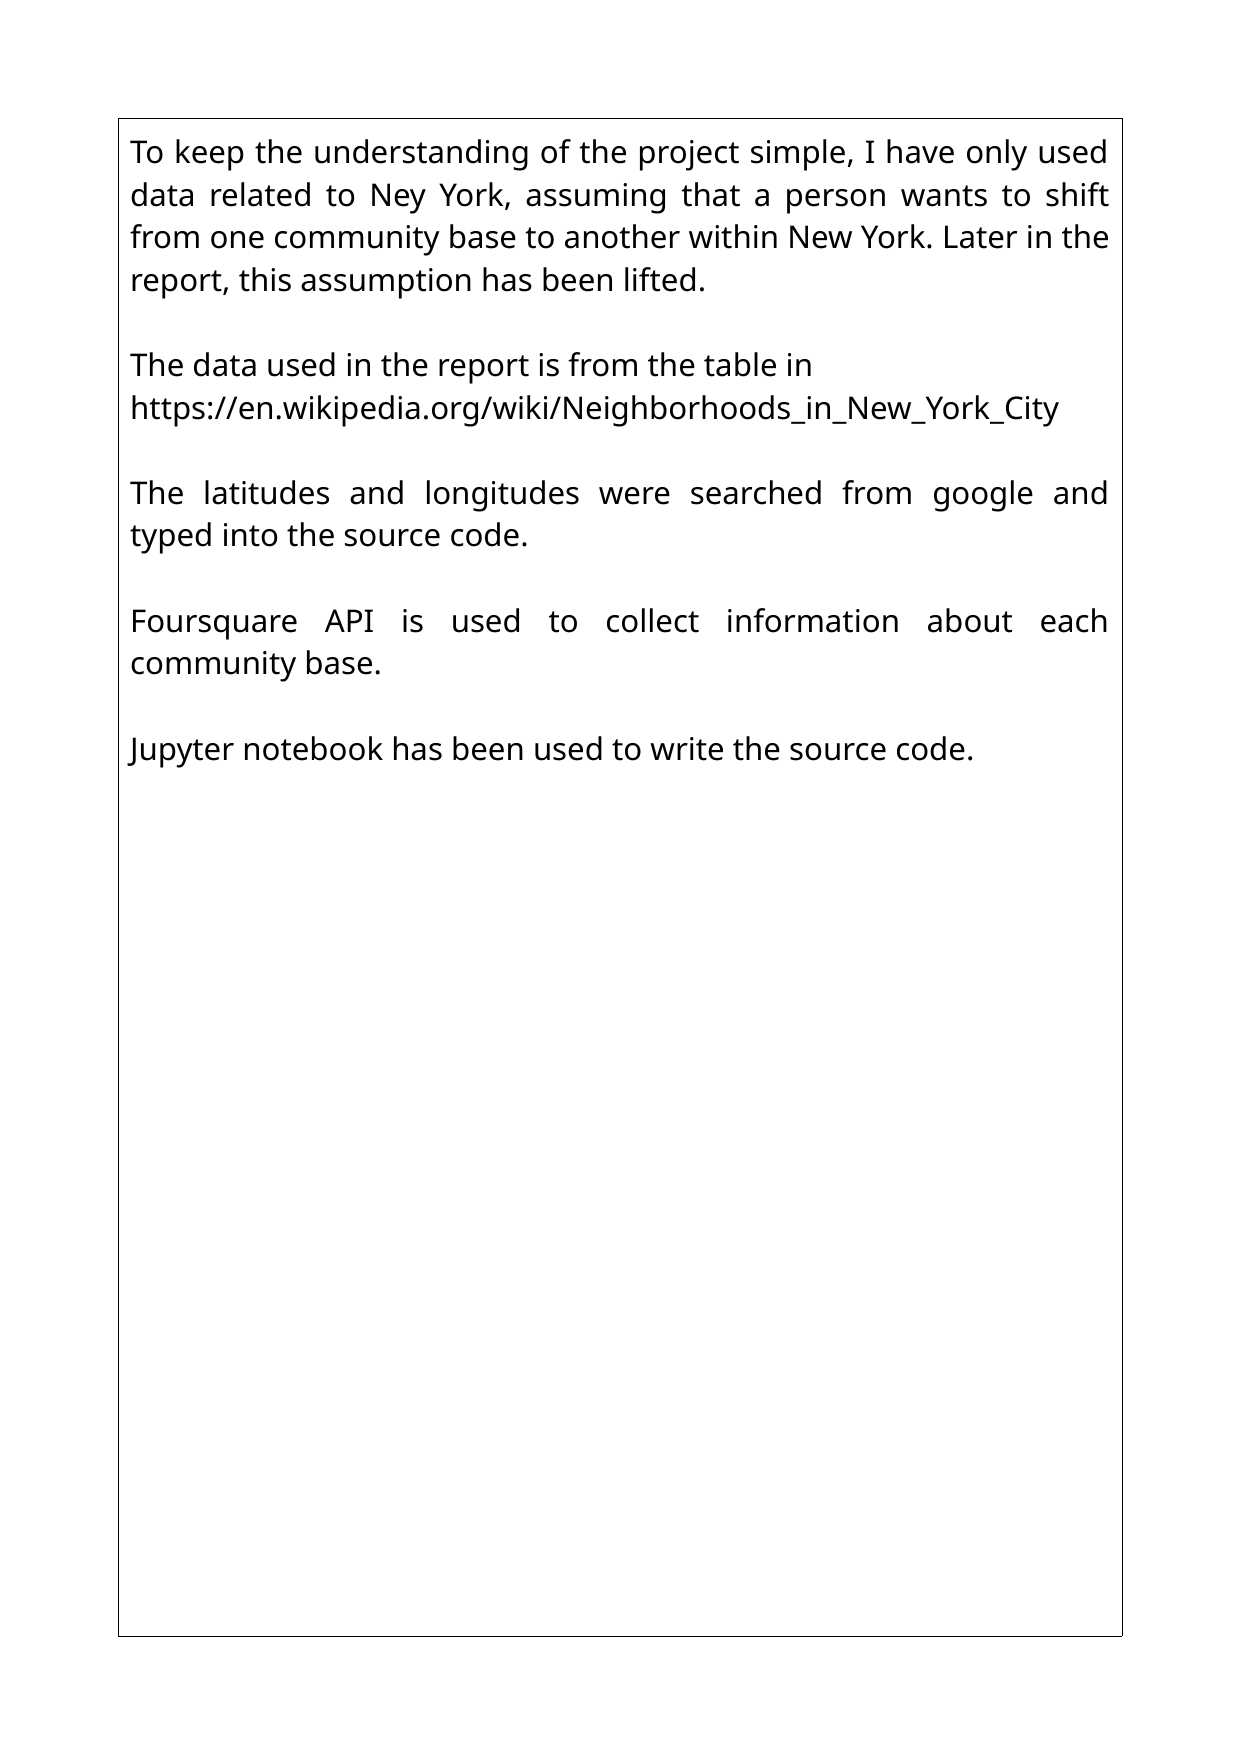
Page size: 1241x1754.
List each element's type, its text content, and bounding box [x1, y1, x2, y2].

text The data used in the report is from the table in [130, 343, 1110, 386]
text The latitudes and longitudes were searched from google and typed into the source code. [130, 471, 1110, 556]
text Jupyter notebook has been used to write the source code. [130, 726, 1110, 769]
text To keep the understanding of the project simple, I have only used data related to Ney York, assuming that a person wants to shift from one community base to another within New York. Later in the report, this assumption has been lifted. [130, 130, 1110, 300]
text Foursquare API is used to collect information about each community base. [130, 599, 1110, 684]
text https://en.wikipedia.org/wiki/Neighborhoods_in_New_York_City [130, 386, 1110, 428]
